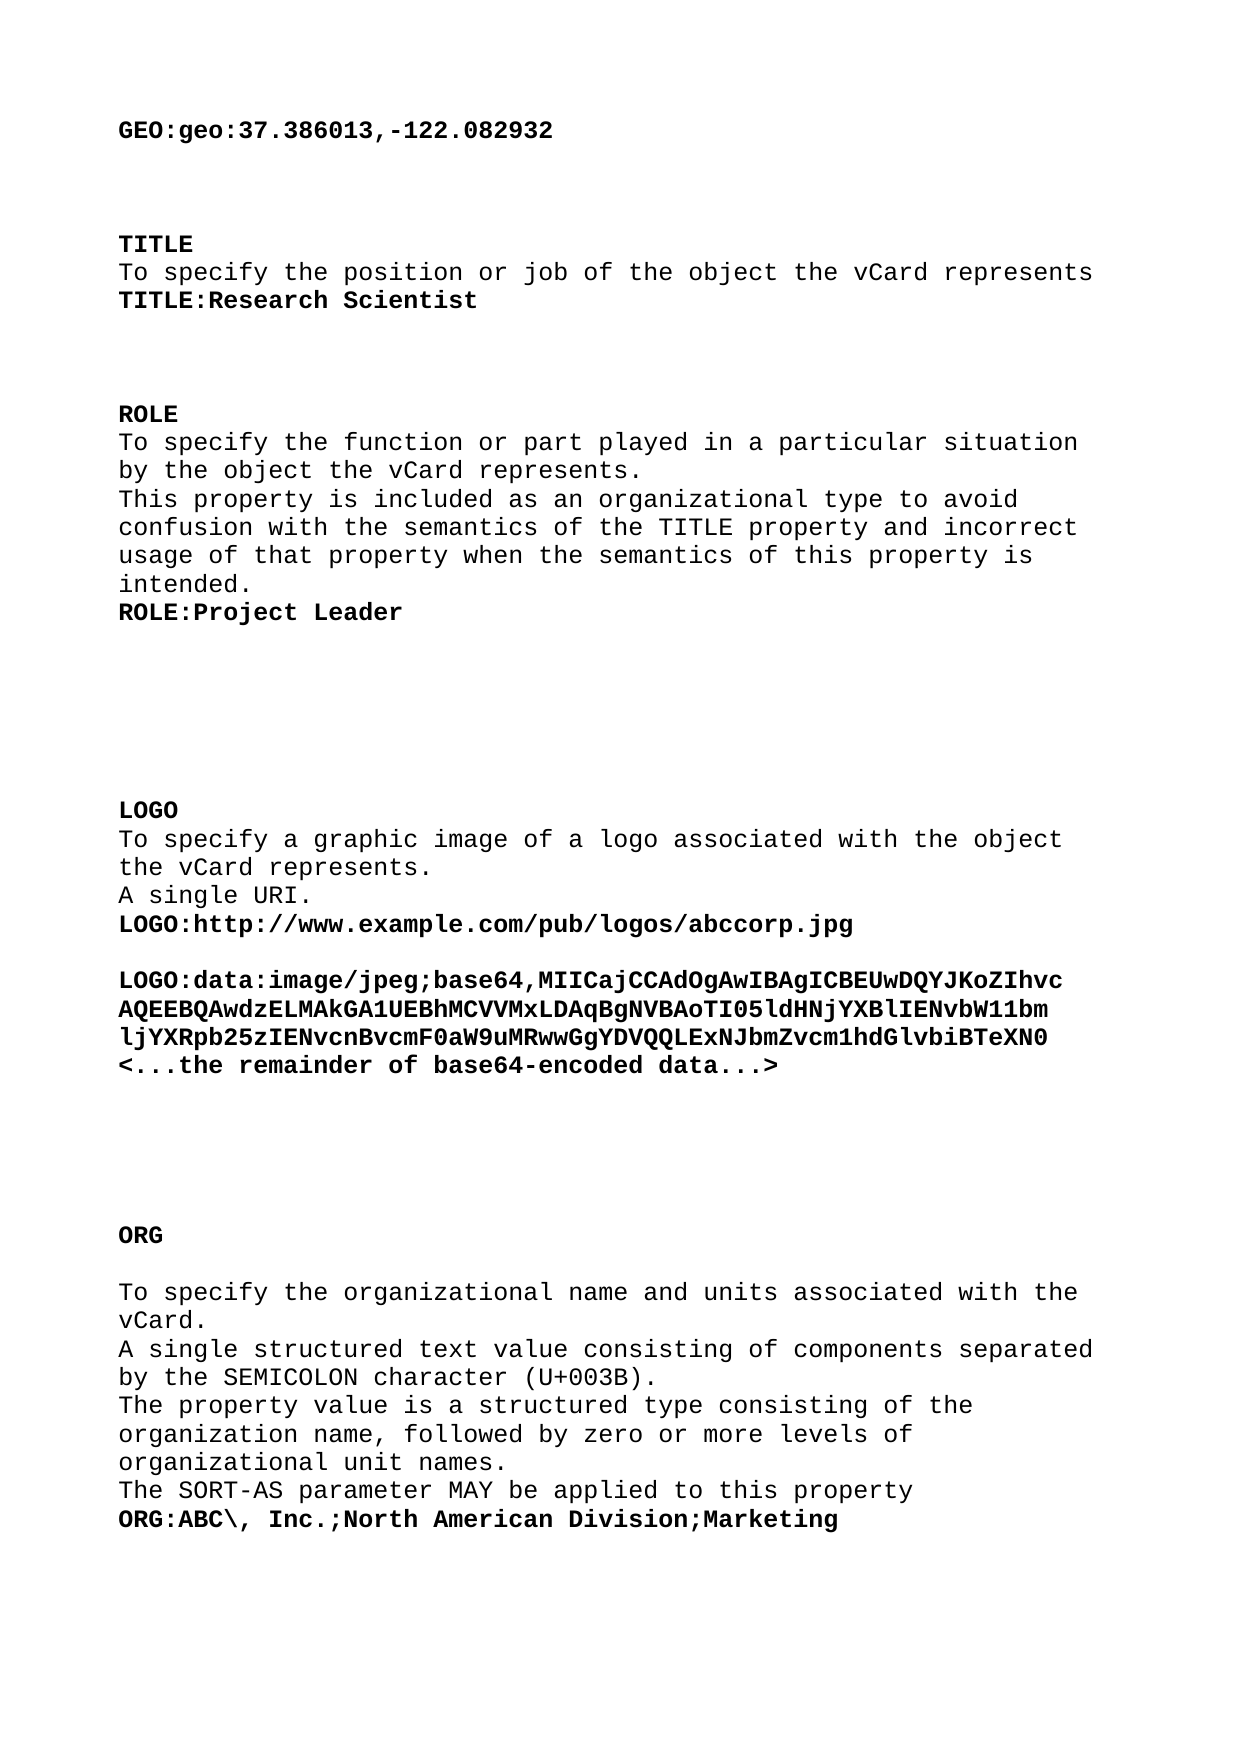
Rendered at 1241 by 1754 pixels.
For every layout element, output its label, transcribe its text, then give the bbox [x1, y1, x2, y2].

text ROLE [118, 401, 1122, 430]
text TITLE [118, 231, 1122, 260]
text LOGO [118, 798, 1122, 826]
text To specify the position or job of the object the vCard represents [118, 260, 1122, 288]
text This property is included as an organizational type to avoid confusion with the semantics of the TITLE property and incorrect usage of that property when the semantics of this property is intended. [118, 486, 1122, 600]
text To specify the function or part played in a particular situation by the object the vCard represents. [118, 430, 1122, 486]
text ORG [118, 1223, 1122, 1251]
text To specify a graphic image of a logo associated with the object the vCard represents. [118, 826, 1122, 883]
text The property value is a structured type consisting of the organization name, followed by zero or more levels of organizational unit names. [118, 1393, 1122, 1478]
text The SORT-AS parameter MAY be applied to this property [118, 1478, 1122, 1506]
text LOGO:data:image/jpeg;base64,MIICajCCAdOgAwIBAgICBEUwDQYJKoZIhvc [118, 968, 1122, 996]
text A single structured text value consisting of components separated by the SEMICOLON character (U+003B). [118, 1336, 1122, 1393]
text A single URI. [118, 883, 1122, 911]
text To specify the organizational name and units associated with the vCard. [118, 1280, 1122, 1336]
text GEO:geo:37.386013,-122.082932 [118, 118, 1122, 146]
text ROLE:Project Leader [118, 600, 1122, 628]
text <...the remainder of base64-encoded data...> [118, 1053, 1122, 1081]
text ljYXRpb25zIENvcnBvcmF0aW9uMRwwGgYDVQQLExNJbmZvcm1hdGlvbiBTeXN0 [118, 1025, 1122, 1053]
text ORG:ABC\, Inc.;North American Division;Marketing [118, 1506, 1122, 1535]
text AQEEBQAwdzELMAkGA1UEBhMCVVMxLDAqBgNVBAoTI05ldHNjYXBlIENvbW11bm [118, 996, 1122, 1025]
text LOGO:http://www.example.com/pub/logos/abccorp.jpg [118, 911, 1122, 940]
text TITLE:Research Scientist [118, 288, 1122, 316]
